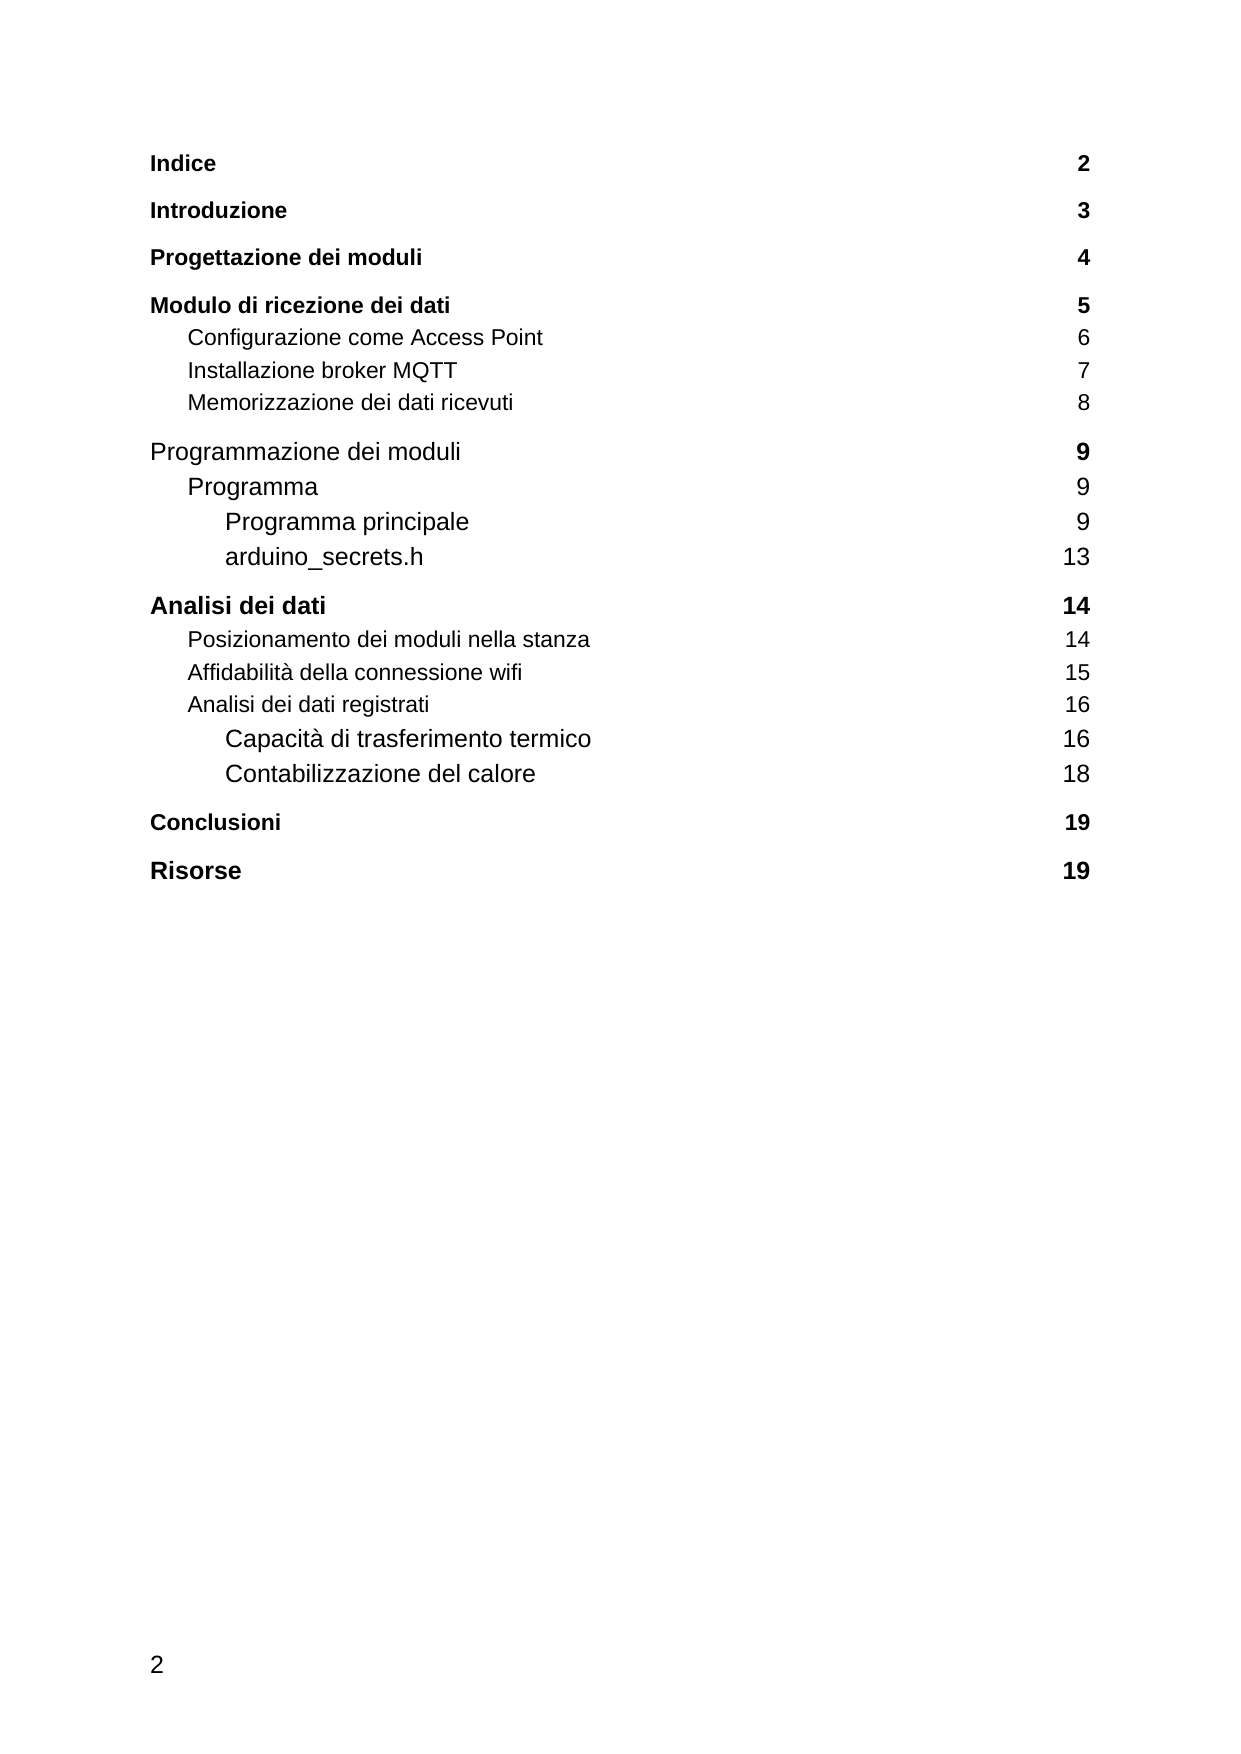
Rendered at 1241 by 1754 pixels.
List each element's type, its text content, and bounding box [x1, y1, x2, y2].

text Conclusioni 19 [150, 808, 1090, 835]
text Modulo di ricezione dei dati 5 [150, 292, 1090, 318]
text Installazione broker MQTT 7 [187, 357, 1090, 383]
text Analisi dei dati registrati 16 [187, 691, 1090, 718]
text Posizionamento dei moduli nella stanza 14 [187, 626, 1090, 652]
text Risorse 19 [150, 856, 1090, 884]
text Affidabilità della connessione wifi 15 [187, 659, 1090, 685]
text Contabilizzazione del calore 18 [225, 759, 1090, 788]
text Capacità di trasferimento termico 16 [225, 724, 1090, 753]
text Programma 9 [187, 472, 1090, 500]
text Programmazione dei moduli 9 [150, 437, 1090, 465]
text Memorizzazione dei dati ricevuti 8 [187, 389, 1090, 416]
text Progettazione dei moduli 4 [150, 244, 1090, 271]
text Introduzione 3 [150, 197, 1090, 223]
text Programma principale 9 [225, 507, 1090, 535]
text Indice 2 [150, 150, 1090, 176]
text Configurazione come Access Point 6 [187, 324, 1090, 351]
text arduino_secrets.h 13 [225, 542, 1090, 570]
text Analisi dei dati 14 [150, 591, 1090, 620]
